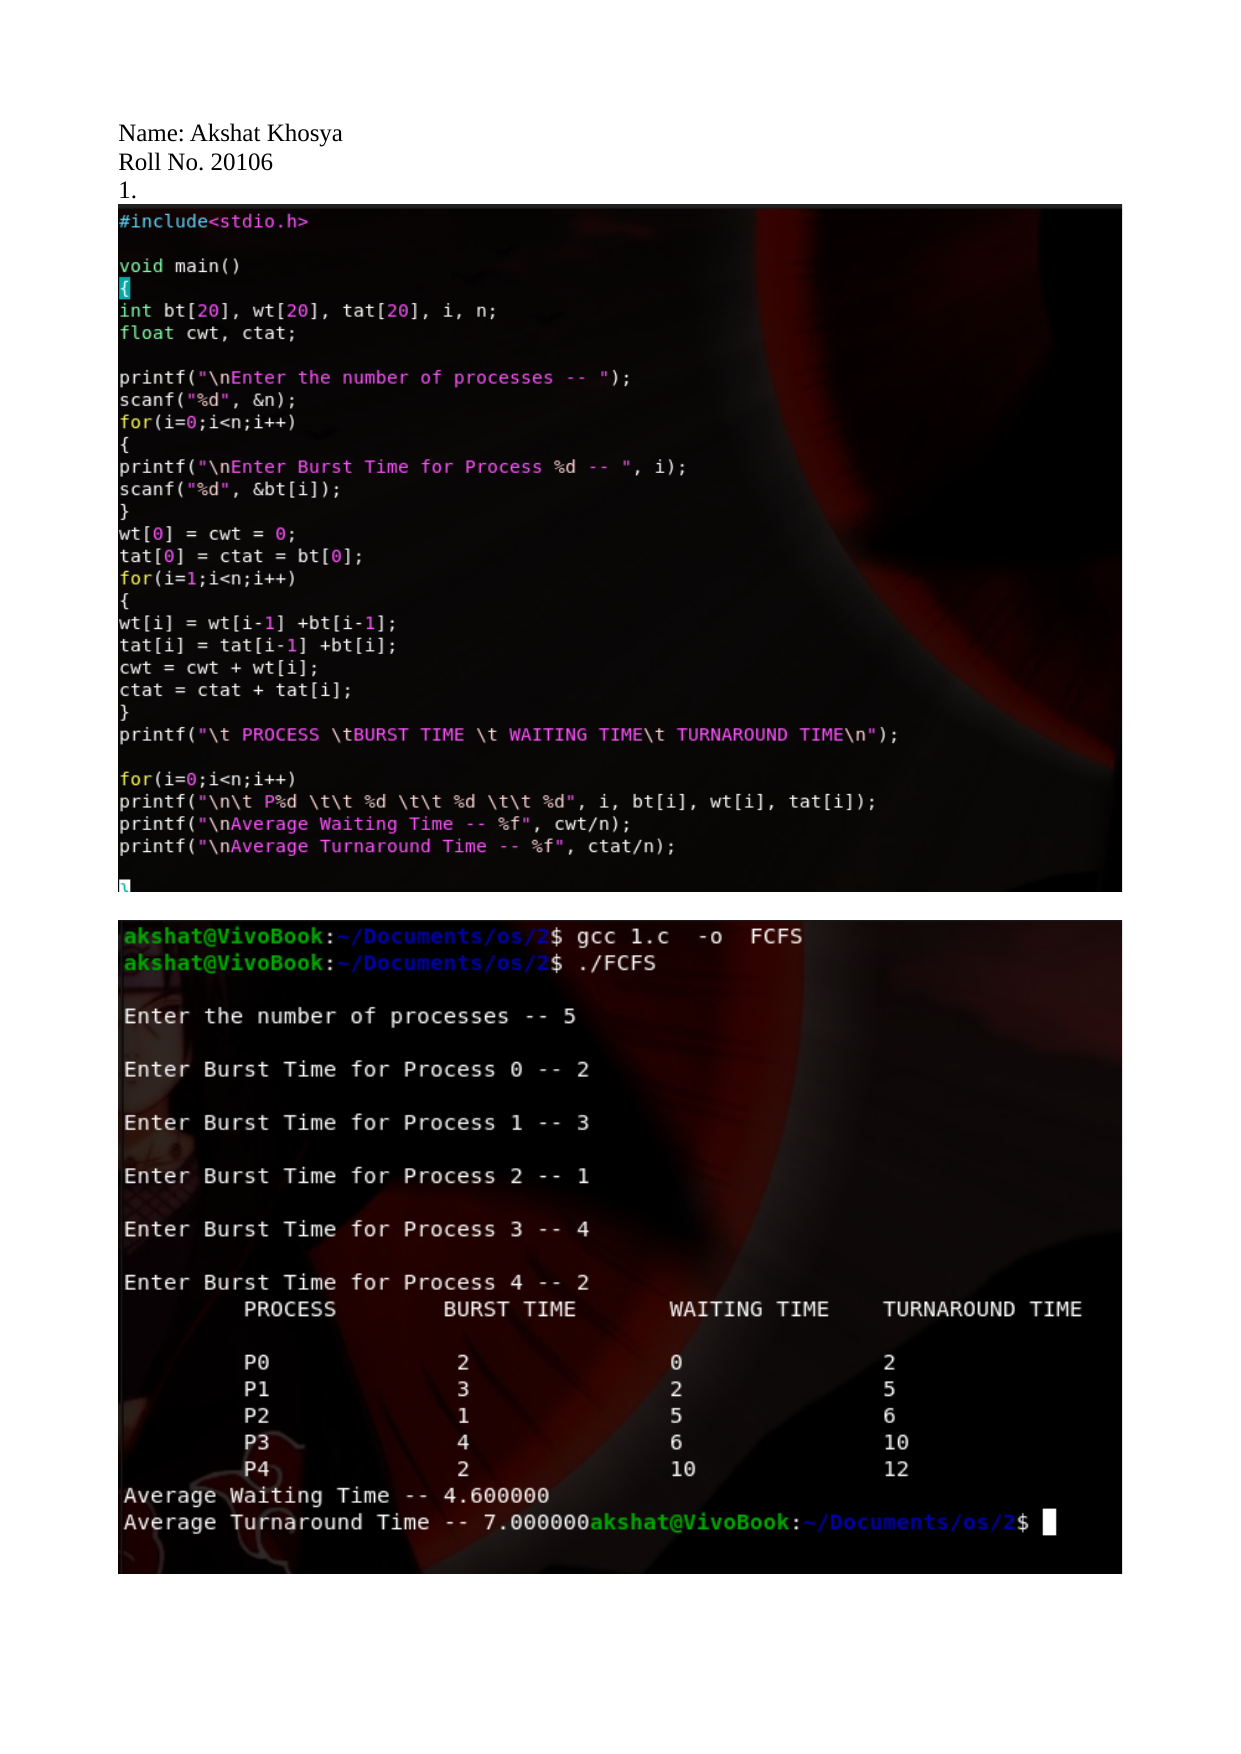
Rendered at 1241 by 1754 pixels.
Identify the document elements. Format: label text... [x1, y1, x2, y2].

text 1. [118, 176, 1122, 204]
picture [118, 920, 1123, 1574]
text Roll No. 20106 [118, 147, 1122, 176]
picture [118, 204, 1123, 892]
text Name: Akshat Khosya [118, 118, 1122, 147]
